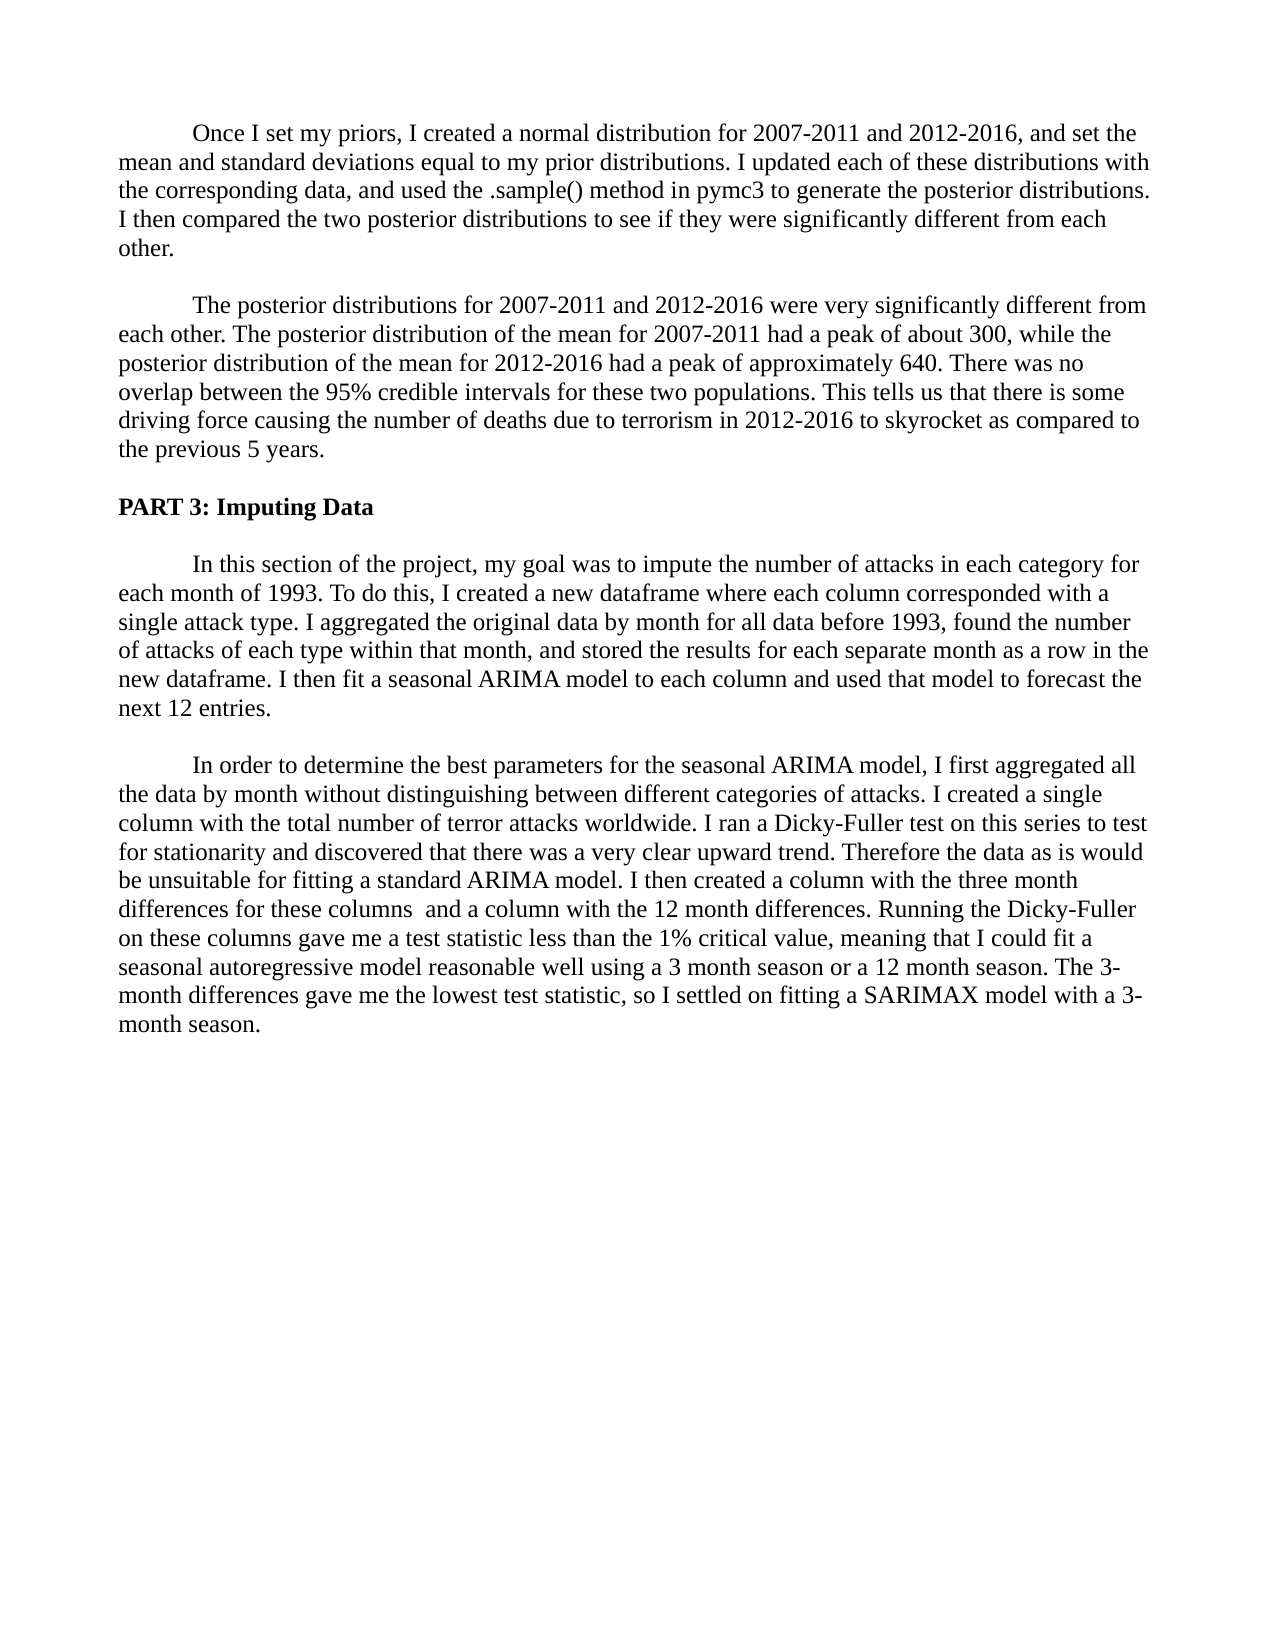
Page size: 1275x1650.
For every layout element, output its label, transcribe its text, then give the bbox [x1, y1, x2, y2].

text In this section of the project, my goal was to impute the number of attacks in each category for each month of 1993. To do this, I created a new dataframe where each column corresponded with a single attack type. I aggregated the original data by month for all data before 1993, found the number of attacks of each type within that month, and stored the results for each separate month as a row in the new dataframe. I then fit a seasonal ARIMA model to each column and used that model to forecast the next 12 entries. [118, 549, 1157, 722]
text In order to determine the best parameters for the seasonal ARIMA model, I first aggregated all the data by month without distinguishing between different categories of attacks. I created a single column with the total number of terror attacks worldwide. I ran a Dicky-Fuller test on this series to test for stationarity and discovered that there was a very clear upward trend. Therefore the data as is would be unsuitable for fitting a standard ARIMA model. I then created a column with the three month differences for these columns and a column with the 12 month differences. Running the Dicky-Fuller on these columns gave me a test statistic less than the 1% critical value, meaning that I could fit a seasonal autoregressive model reasonable well using a 3 month season or a 12 month season. The 3-month differences gave me the lowest test statistic, so I settled on fitting a SARIMAX model with a 3-month season. [118, 751, 1157, 1038]
text The posterior distributions for 2007-2011 and 2012-2016 were very significantly different from each other. The posterior distribution of the mean for 2007-2011 had a peak of about 300, while the posterior distribution of the mean for 2012-2016 had a peak of approximately 640. There was no overlap between the 95% credible intervals for these two populations. This tells us that there is some driving force causing the number of deaths due to terrorism in 2012-2016 to skyrocket as compared to the previous 5 years. [118, 291, 1157, 463]
text Once I set my priors, I created a normal distribution for 2007-2011 and 2012-2016, and set the mean and standard deviations equal to my prior distributions. I updated each of these distributions with the corresponding data, and used the .sample() method in pymc3 to generate the posterior distributions. I then compared the two posterior distributions to see if they were significantly different from each other. [118, 118, 1157, 262]
text PART 3: Imputing Data [118, 492, 1157, 521]
